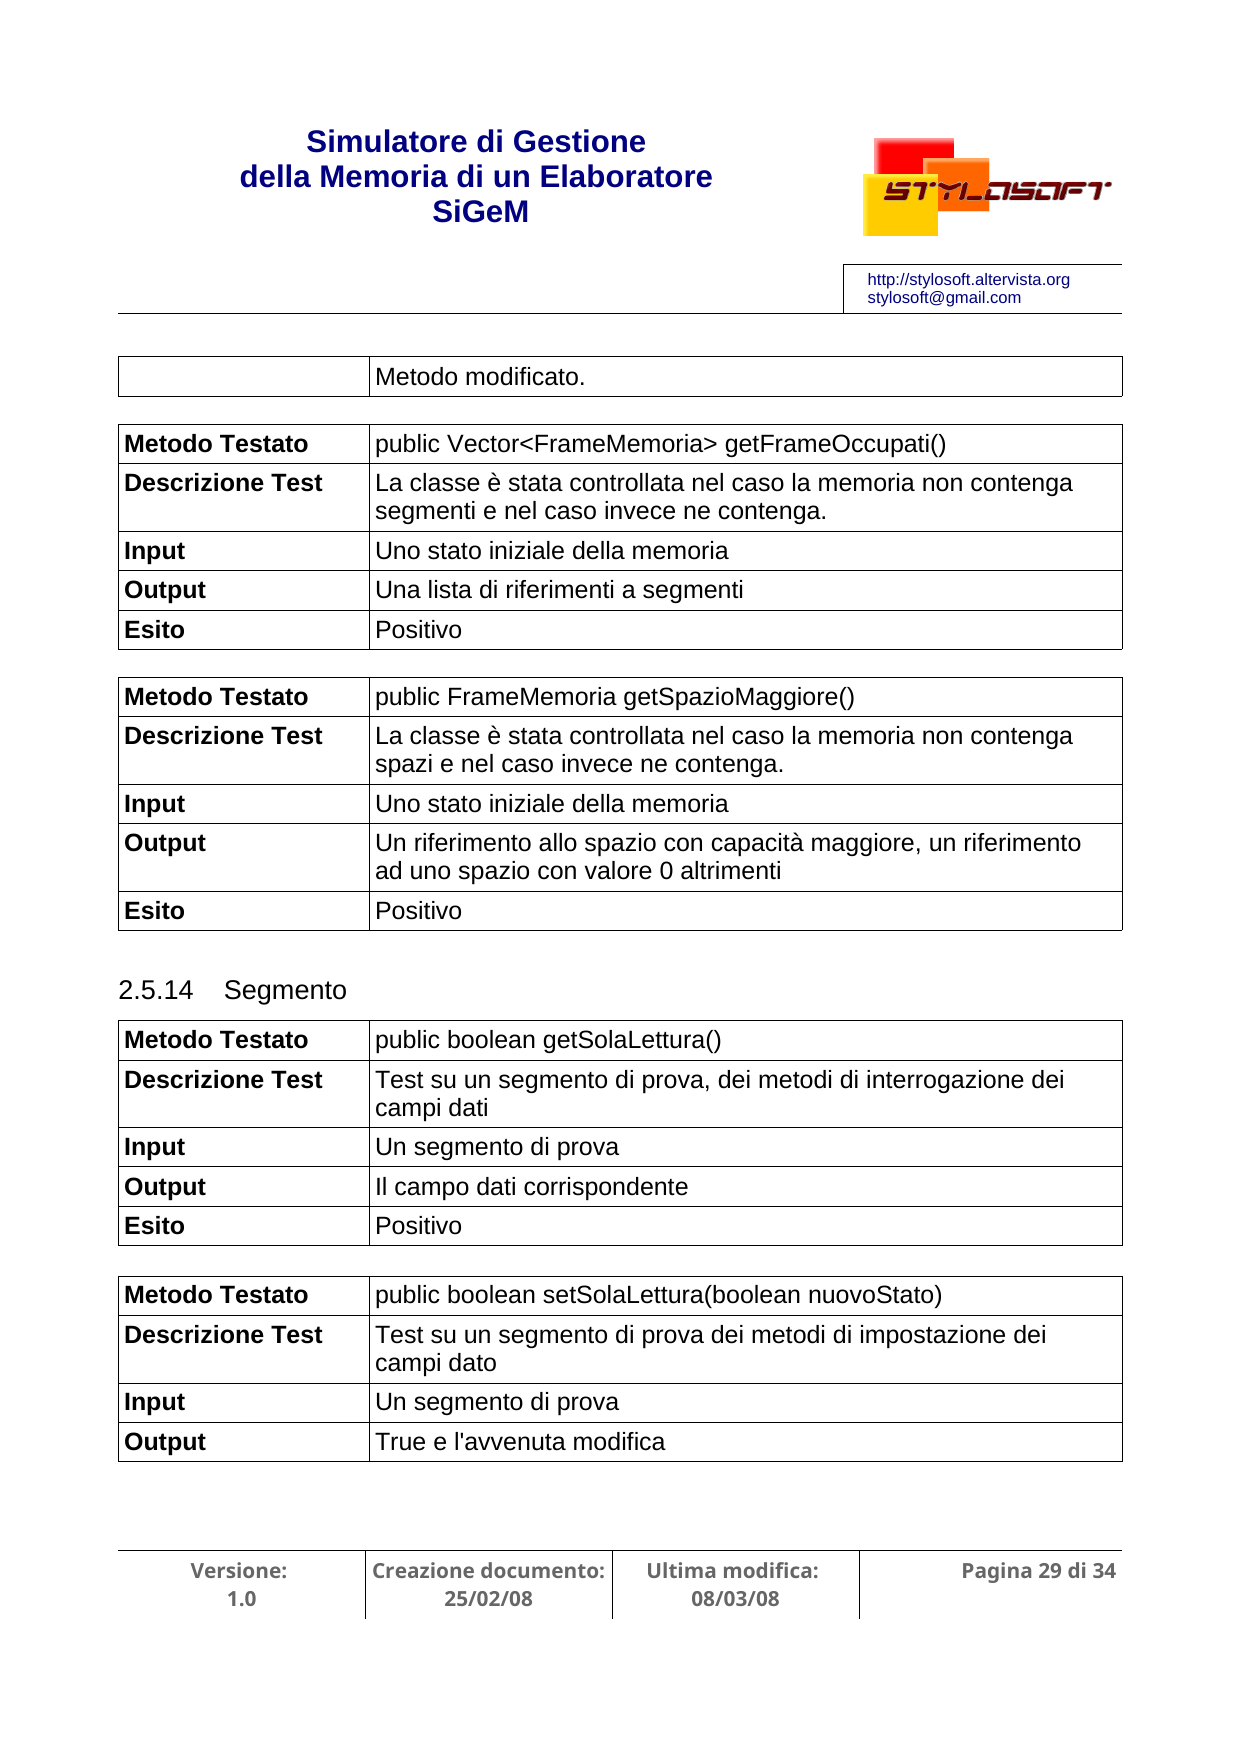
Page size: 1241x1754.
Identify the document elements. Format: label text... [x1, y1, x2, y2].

table_header public Vector<FrameMemoria> getFrameOccupati() [370, 425, 1122, 463]
table_header Metodo Testato [119, 1021, 369, 1059]
table_header Metodo Testato [119, 678, 369, 716]
table_header Metodo Testato [119, 425, 369, 463]
table_cell Un segmento di prova [370, 1384, 1122, 1422]
table_cell Positivo [370, 611, 1122, 649]
table_cell Descrizione Test [119, 717, 369, 784]
subtitle Segmento [118, 975, 1122, 1005]
table_cell Output [119, 824, 369, 891]
table_cell Esito [119, 1207, 369, 1245]
table_cell Una lista di riferimenti a segmenti [370, 571, 1122, 609]
table_cell True e l'avvenuta modifica [370, 1423, 1122, 1461]
table_cell Output [119, 571, 369, 609]
table_cell Positivo [370, 1207, 1122, 1245]
table_cell Input [119, 532, 369, 570]
table_cell Input [119, 1128, 369, 1166]
table_header Metodo Testato [119, 1277, 369, 1315]
table_cell Descrizione Test [119, 1061, 369, 1127]
table_cell Input [119, 1384, 369, 1422]
table_cell La classe è stata controllata nel caso la memoria non contenga segmenti e nel caso invece ne contenga. [370, 464, 1122, 531]
picture [848, 123, 1117, 247]
table_cell Descrizione Test [119, 1316, 369, 1382]
table_cell Un riferimento allo spazio con capacità maggiore, un riferimento ad uno spazio con valore 0 altrimenti [370, 824, 1122, 891]
table_cell Input [119, 785, 369, 823]
table_cell Metodo modificato. [370, 357, 1122, 396]
table_header public boolean getSolaLettura() [370, 1021, 1122, 1059]
table_cell Il campo dati corrispondente [370, 1167, 1122, 1206]
table_cell Output [119, 1423, 369, 1461]
table_cell Un segmento di prova [370, 1128, 1122, 1166]
table_header public boolean setSolaLettura(boolean nuovoStato) [370, 1277, 1122, 1315]
table_cell Uno stato iniziale della memoria [370, 532, 1122, 570]
table_cell Output [119, 1167, 369, 1206]
table_cell Esito [119, 892, 369, 930]
table_cell Descrizione Test [119, 464, 369, 531]
table_cell Test su un segmento di prova dei metodi di impostazione dei campi dato [370, 1316, 1122, 1382]
table_cell La classe è stata controllata nel caso la memoria non contenga spazi e nel caso invece ne contenga. [370, 717, 1122, 784]
table_cell Esito [119, 611, 369, 649]
table_cell Positivo [370, 892, 1122, 930]
table_cell [119, 357, 369, 396]
table_cell Test su un segmento di prova, dei metodi di interrogazione dei campi dati [370, 1061, 1122, 1127]
table_header public FrameMemoria getSpazioMaggiore() [370, 678, 1122, 716]
table_cell Uno stato iniziale della memoria [370, 785, 1122, 823]
